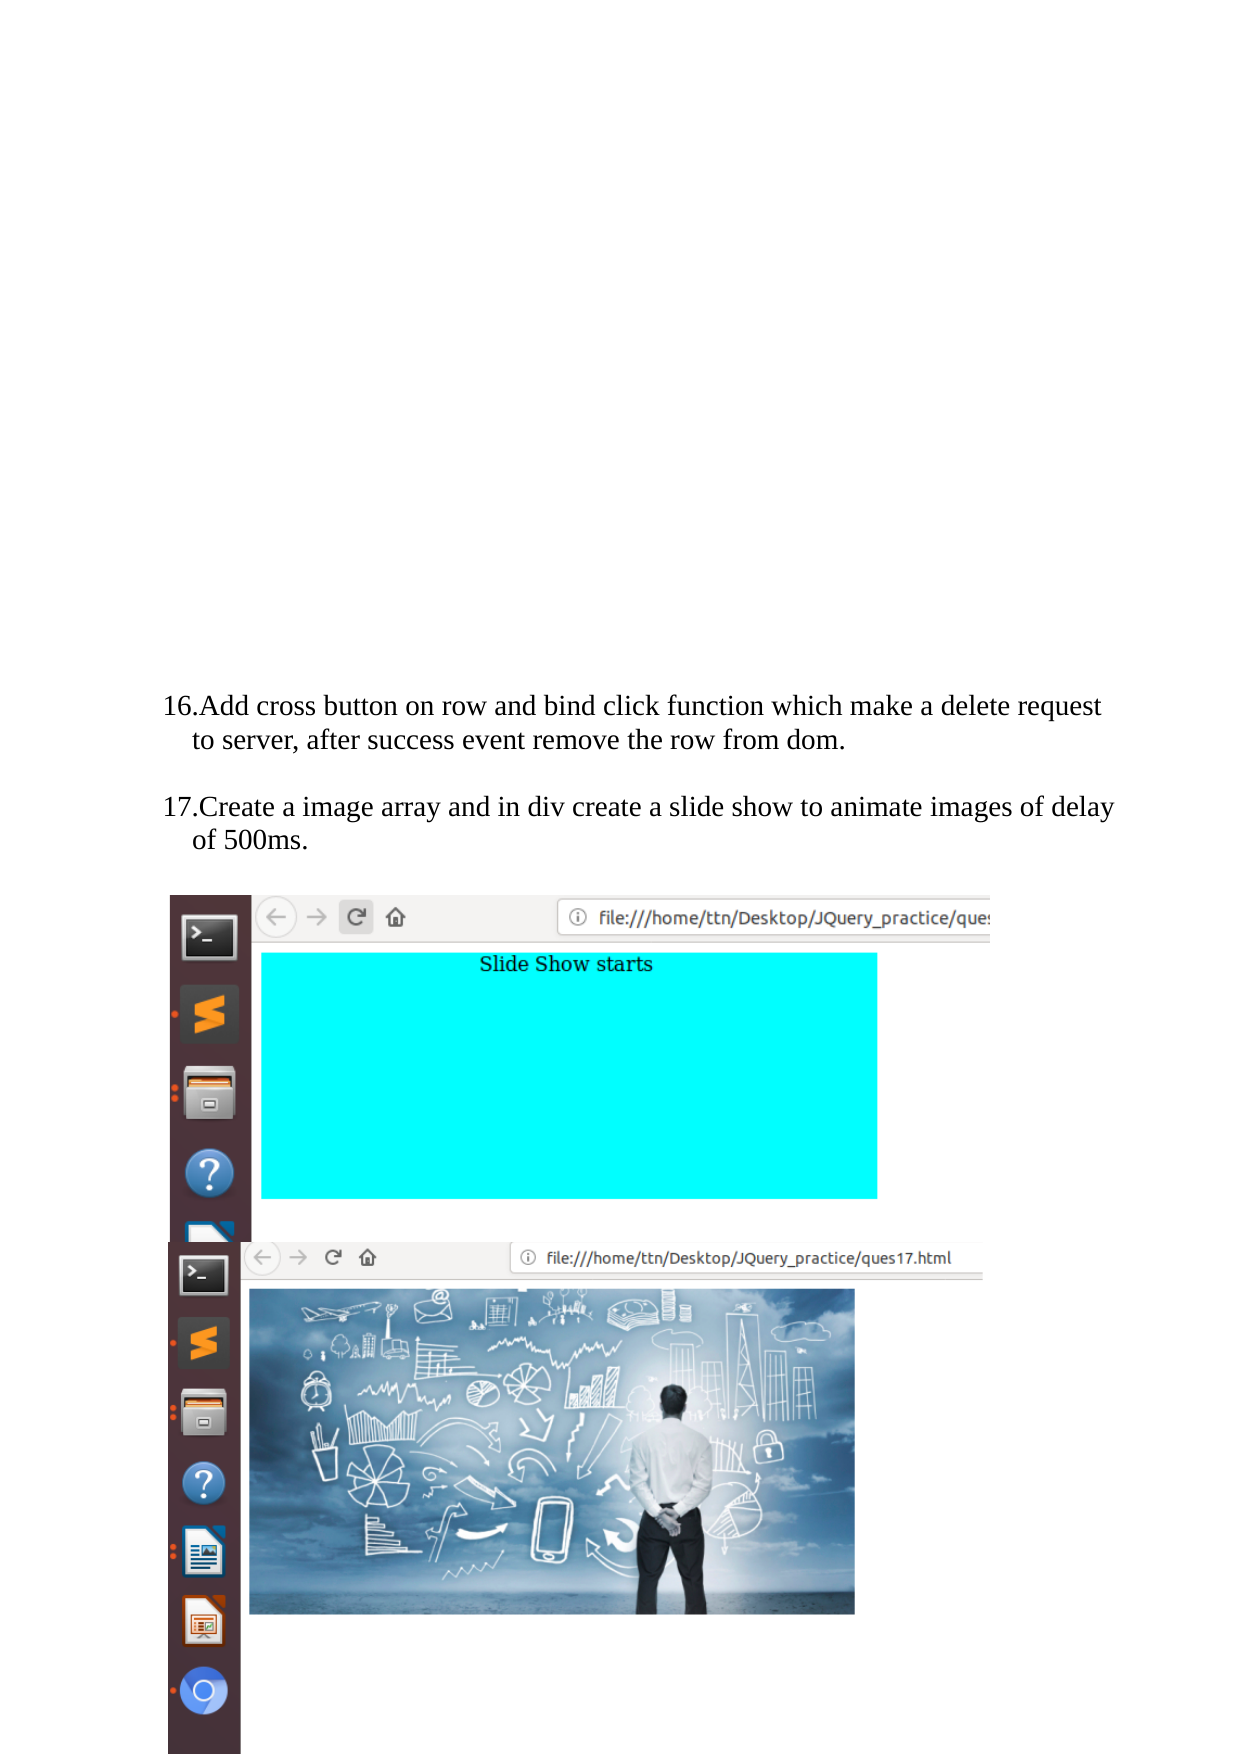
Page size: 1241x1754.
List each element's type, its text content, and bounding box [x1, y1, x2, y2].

list Add cross button on row and bind click function which make a delete request to server, after success event remove the row from dom. [162, 688, 1122, 755]
list Create a image array and in div create a slide show to animate images of delay of 500ms. [162, 789, 1122, 856]
